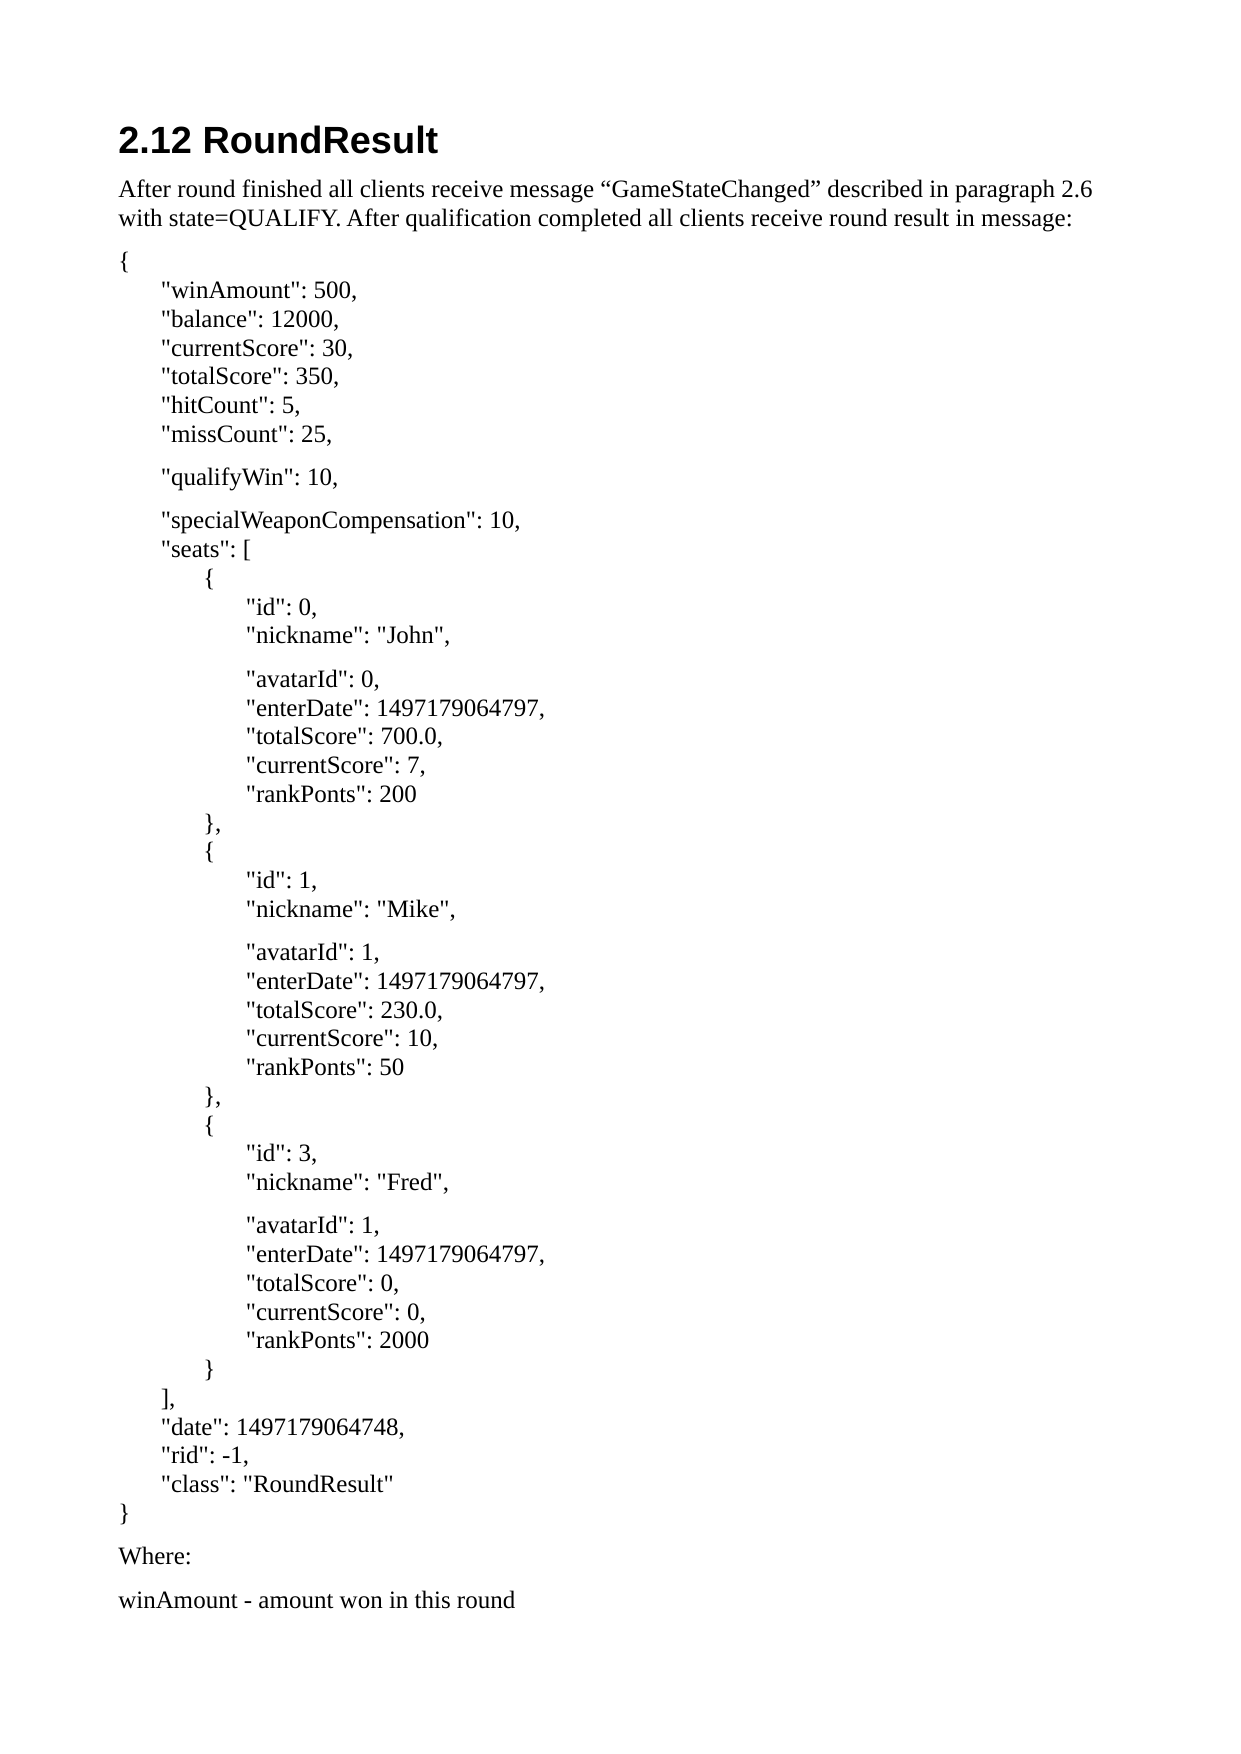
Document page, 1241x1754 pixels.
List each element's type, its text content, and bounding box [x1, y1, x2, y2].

text winAmount - amount won in this round [118, 1585, 1122, 1613]
text Where: [118, 1541, 1122, 1570]
text "avatarId": 1, "enterDate": 1497179064797, "totalScore": 0, "currentScore": 0, "rankPonts": 2000 } ], "date": 1497179064748, "rid": -1, "class": "RoundResult" } [118, 1211, 1122, 1527]
text { "winAmount": 500, "balance": 12000, "currentScore": 30, "totalScore": 350, "hitCount": 5, "missCount": 25, [118, 246, 1122, 448]
text "avatarId": 1, "enterDate": 1497179064797, "totalScore": 230.0, "currentScore": 10, "rankPonts": 50 }, { "id": 3, "nickname": "Fred", [118, 937, 1122, 1196]
subtitle 2.12 RoundResult [118, 118, 1122, 162]
text "specialWeaponCompensation": 10, "seats": [ { "id": 0, "nickname": "John", [118, 506, 1122, 649]
text After round finished all clients receive message “GameStateChanged” described in paragraph 2.6 with state=QUALIFY. After qualification completed all clients receive round result in message: [118, 174, 1122, 232]
text "qualifyWin": 10, [118, 462, 1122, 491]
text "avatarId": 0, "enterDate": 1497179064797, "totalScore": 700.0, "currentScore": 7, "rankPonts": 200 }, { "id": 1, "nickname": "Mike", [118, 664, 1122, 923]
